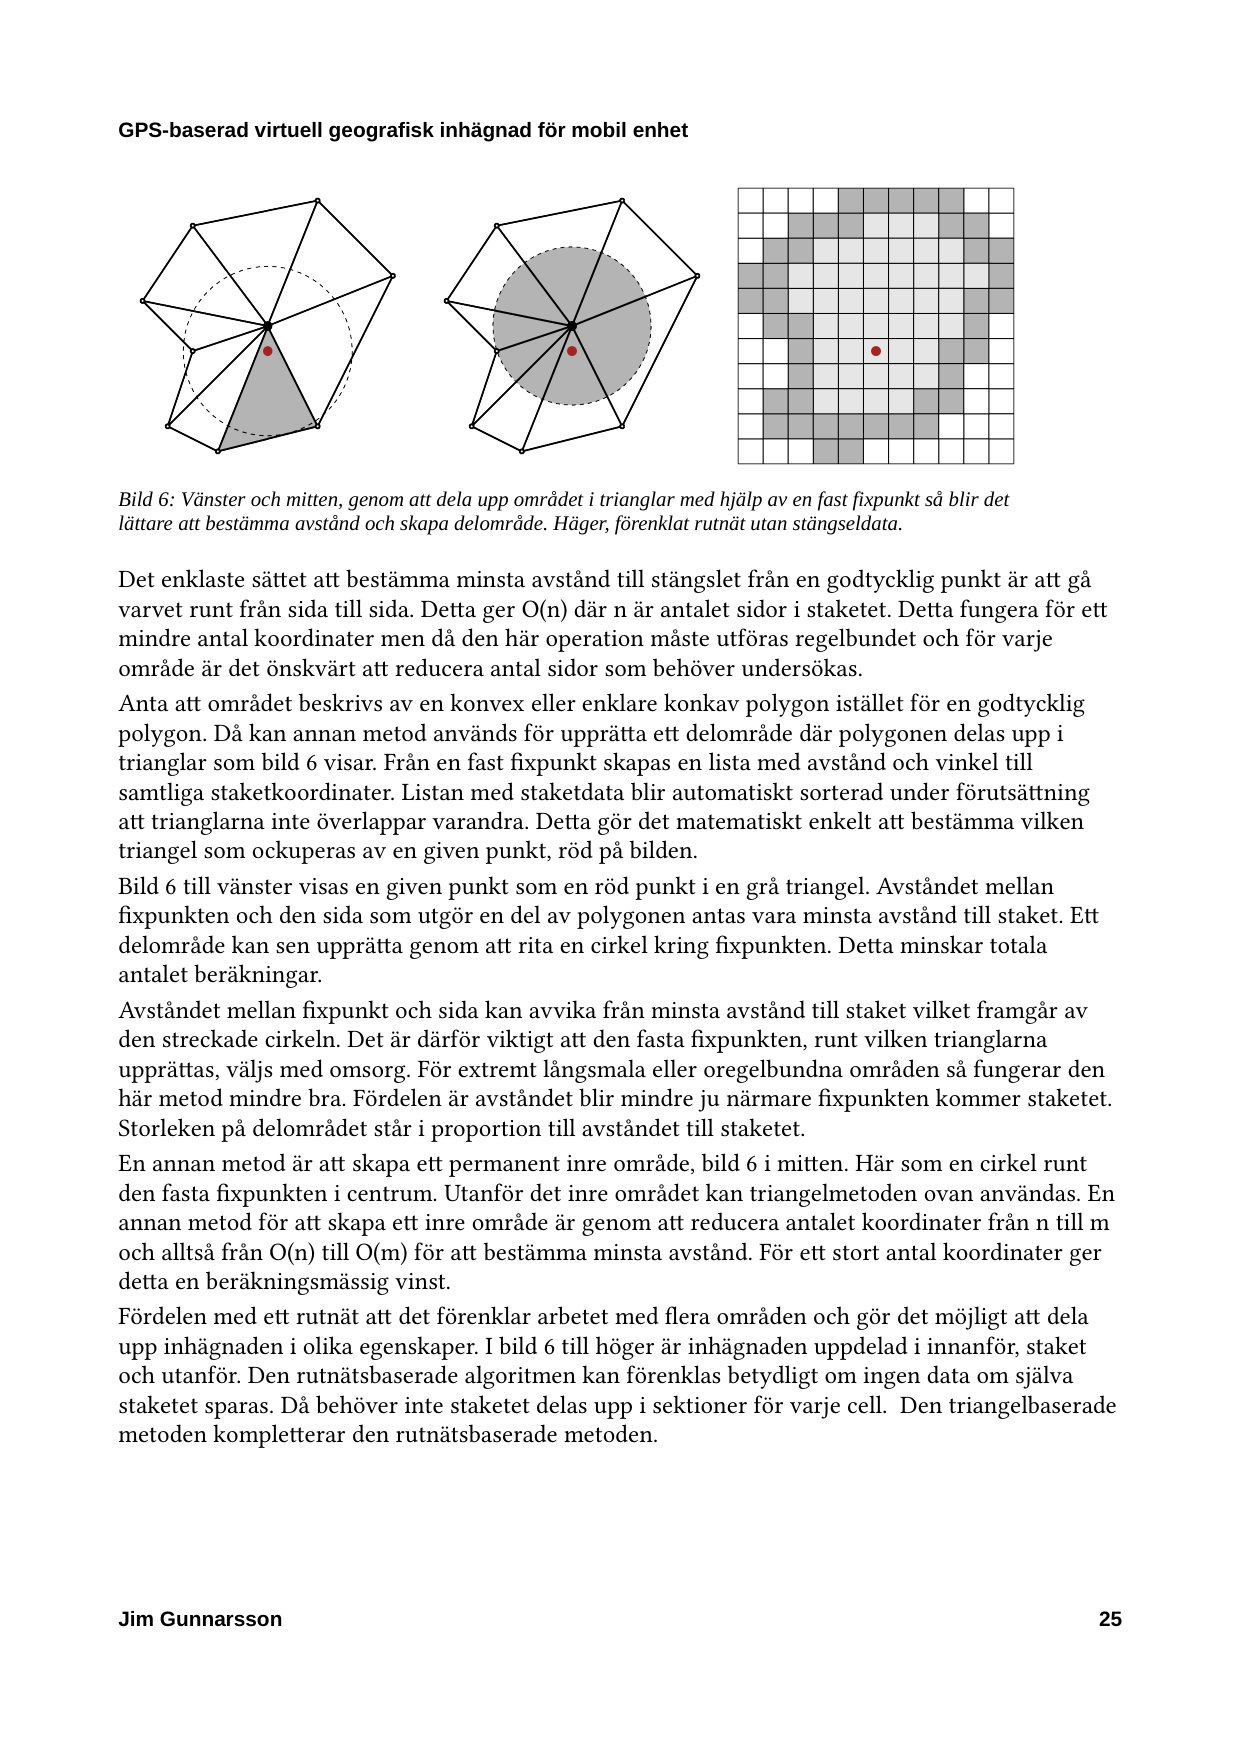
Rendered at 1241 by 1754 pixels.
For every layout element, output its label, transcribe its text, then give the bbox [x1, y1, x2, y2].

picture [726, 177, 1025, 476]
picture [118, 177, 417, 476]
text Det enklaste sättet att bestämma minsta avstånd till stängslet från en godtycklig punkt är att gå varvet runt från sida till sida. Detta ger O(n) där n är antalet sidor i staketet. Detta fungera för ett mindre antal koordinater men då den här operation måste utföras regelbundet och för varje område är det önskvärt att reducera antal sidor som behöver undersökas. [118, 534, 1122, 682]
picture [422, 177, 722, 476]
text Fördelen med ett rutnät att det förenklar arbetet med flera områden och gör det möjligt att dela upp inhägnaden i olika egenskaper. I bild 6 till höger är inhägnaden uppdelad i innanför, staket och utanför. Den rutnätsbaserade algoritmen kan förenklas betydligt om ingen data om själva staketet sparas. Då behöver inte staketet delas upp i sektioner för varje cell. Den triangelbaserade metoden kompletterar den rutnätsbaserade metoden. [118, 1301, 1122, 1449]
text Avståndet mellan fixpunkt och sida kan avvika från minsta avstånd till staket vilket framgår av den streckade cirkeln. Det är därför viktigt att den fasta fixpunkten, runt vilken trianglarna upprättas, väljs med omsorg. För extremt långsmala eller oregelbundna områden så fungerar den här metod mindre bra. Fördelen är avståndet blir mindre ju närmare fixpunkten kommer staketet. Storleken på delområdet står i proportion till avståndet till staketet. [118, 994, 1122, 1142]
text Bild 6: Vänster och mitten, genom att dela upp området i trianglar med hjälp av en fast fixpunkt så blir det lättare att bestämma avstånd och skapa delområde. Häger, förenklat rutnät utan stängseldata. [118, 486, 1122, 534]
text Bild 6 till vänster visas en given punkt som en röd punkt i en grå triangel. Avståndet mellan fixpunkten och den sida som utgör en del av polygonen antas vara minsta avstånd till staket. Ett delområde kan sen upprätta genom att rita en cirkel kring fixpunkten. Detta minskar totala antalet beräkningar. [118, 871, 1122, 989]
text [118, 177, 1122, 486]
text En annan metod är att skapa ett permanent inre område, bild 6 i mitten. Här som en cirkel runt den fasta fixpunkten i centrum. Utanför det inre området kan triangelmetoden ovan användas. En annan metod för att skapa ett inre område är genom att reducera antalet koordinater från n till m och alltså från O(n) till O(m) för att bestämma minsta avstånd. För ett stort antal koordinater ger detta en beräkningsmässig vinst. [118, 1148, 1122, 1295]
text Anta att området beskrivs av en konvex eller enklare konkav polygon istället för en godtycklig polygon. Då kan annan metod används för upprätta ett delområde där polygonen delas upp i trianglar som bild 6 visar. Från en fast fixpunkt skapas en lista med avstånd och vinkel till samtliga staketkoordinater. Listan med staketdata blir automatiskt sorterad under förutsättning att trianglarna inte överlappar varandra. Detta gör det matematiskt enkelt att bestämma vilken triangel som ockuperas av en given punkt, röd på bilden. [118, 688, 1122, 865]
